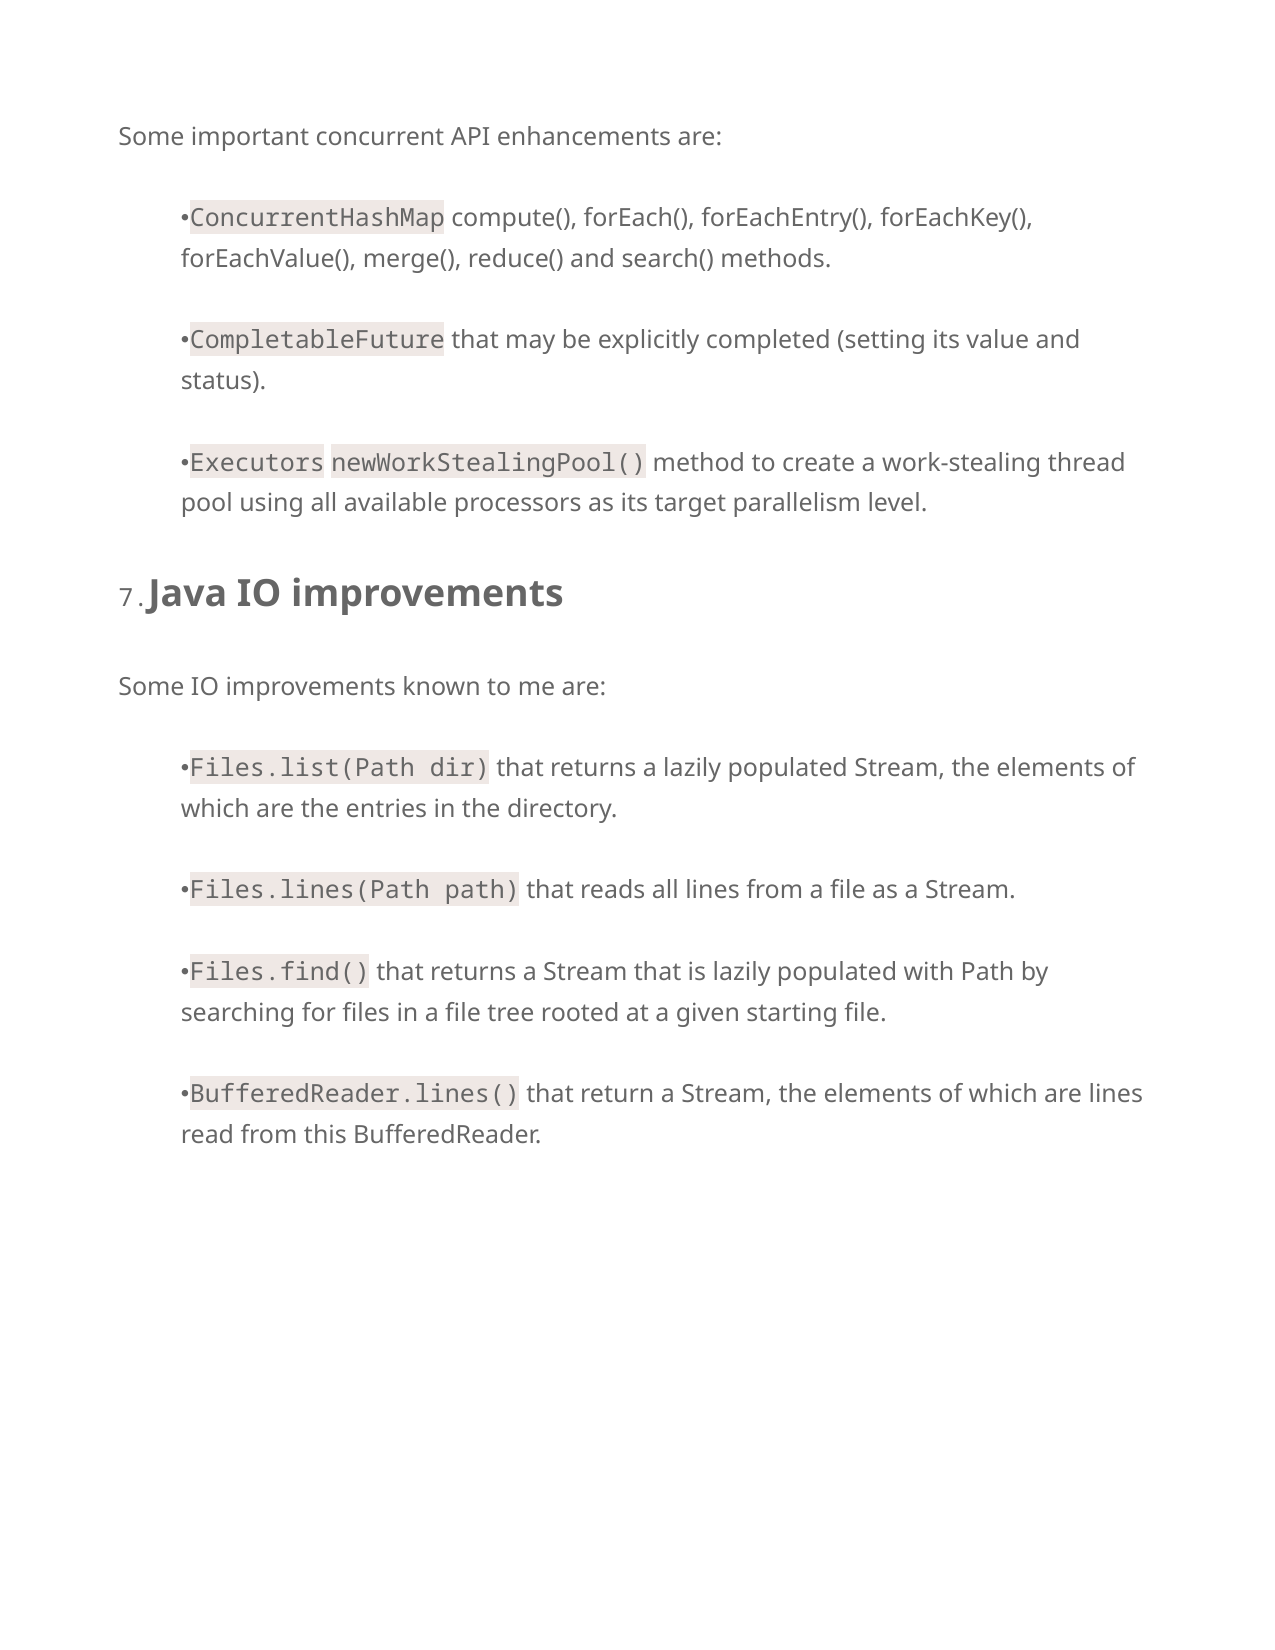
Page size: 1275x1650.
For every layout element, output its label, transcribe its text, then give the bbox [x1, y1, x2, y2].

list ConcurrentHashMap compute(), forEach(), forEachEntry(), forEachKey(), forEachValue(), merge(), reduce() and search() methods. [118, 199, 1157, 274]
list Files.find() that returns a Stream that is lazily populated with Path by searching for files in a file tree rooted at a given starting file. [118, 953, 1157, 1028]
text 7.Java IO improvements [118, 566, 1157, 617]
text Some IO improvements known to me are: [118, 668, 1157, 702]
text Some important concurrent API enhancements are: [118, 118, 1157, 152]
list Files.lines(Path path) that reads all lines from a file as a Stream. [118, 872, 1157, 906]
list Files.list(Path dir) that returns a lazily populated Stream, the elements of which are the entries in the directory. [118, 750, 1157, 825]
list CompletableFuture that may be explicitly completed (setting its value and status). [118, 322, 1157, 397]
list BufferedReader.lines() that return a Stream, the elements of which are lines read from this BufferedReader. [118, 1076, 1157, 1151]
list Executors newWorkStealingPool() method to create a work-stealing thread pool using all available processors as its target parallelism level. [118, 444, 1157, 519]
